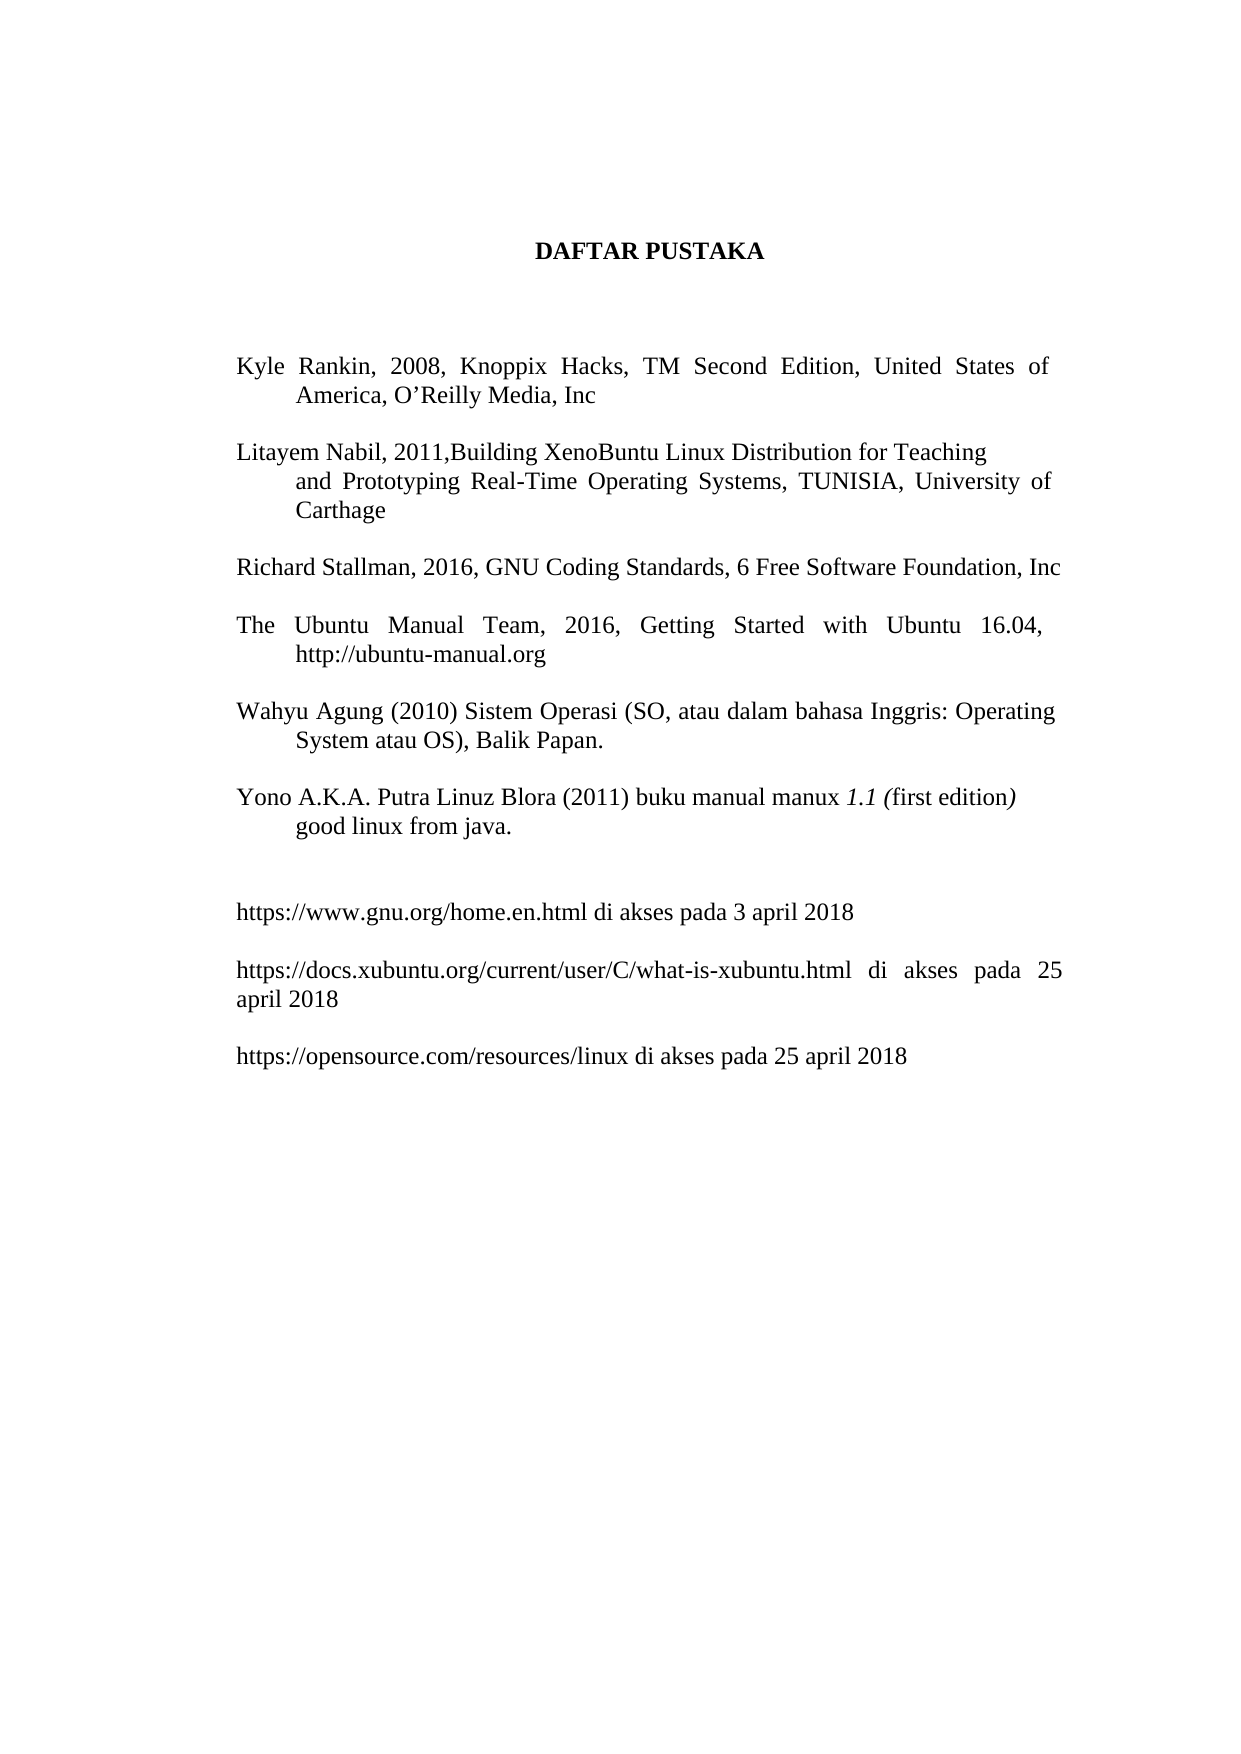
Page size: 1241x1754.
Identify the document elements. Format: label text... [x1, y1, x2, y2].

text https://docs.xubuntu.org/current/user/C/what-is-xubuntu.html di akses pada 25 april 2018 [236, 955, 1063, 1012]
text Yono A.K.A. Putra Linuz Blora (2011) buku manual manux 1.1 (first edition) [236, 782, 1063, 811]
text The Ubuntu Manual Team, 2016, Getting Started with Ubuntu 16.04, http://ubuntu-manual.org [236, 610, 1063, 667]
text DAFTAR PUSTAKA [236, 236, 1063, 265]
text good linux from java. [236, 811, 1063, 840]
text Richard Stallman, 2016, GNU Coding Standards, 6 Free Software Foundation, Inc [236, 552, 1063, 581]
text and Prototyping Real-Time Operating Systems, TUNISIA, University of Carthage [236, 466, 1063, 524]
text Wahyu Agung (2010) Sistem Operasi (SO, atau dalam bahasa Inggris: Operating System atau OS), Balik Papan. [236, 696, 1063, 754]
text Kyle Rankin, 2008, Knoppix Hacks, TM Second Edition, United States of America, O’Reilly Media, Inc [236, 351, 1063, 409]
text Litayem Nabil, 2011,Building XenoBuntu Linux Distribution for Teaching [236, 437, 1063, 466]
text https://www.gnu.org/home.en.html di akses pada 3 april 2018 [236, 897, 1063, 926]
text https://opensource.com/resources/linux di akses pada 25 april 2018 [236, 1041, 1063, 1070]
